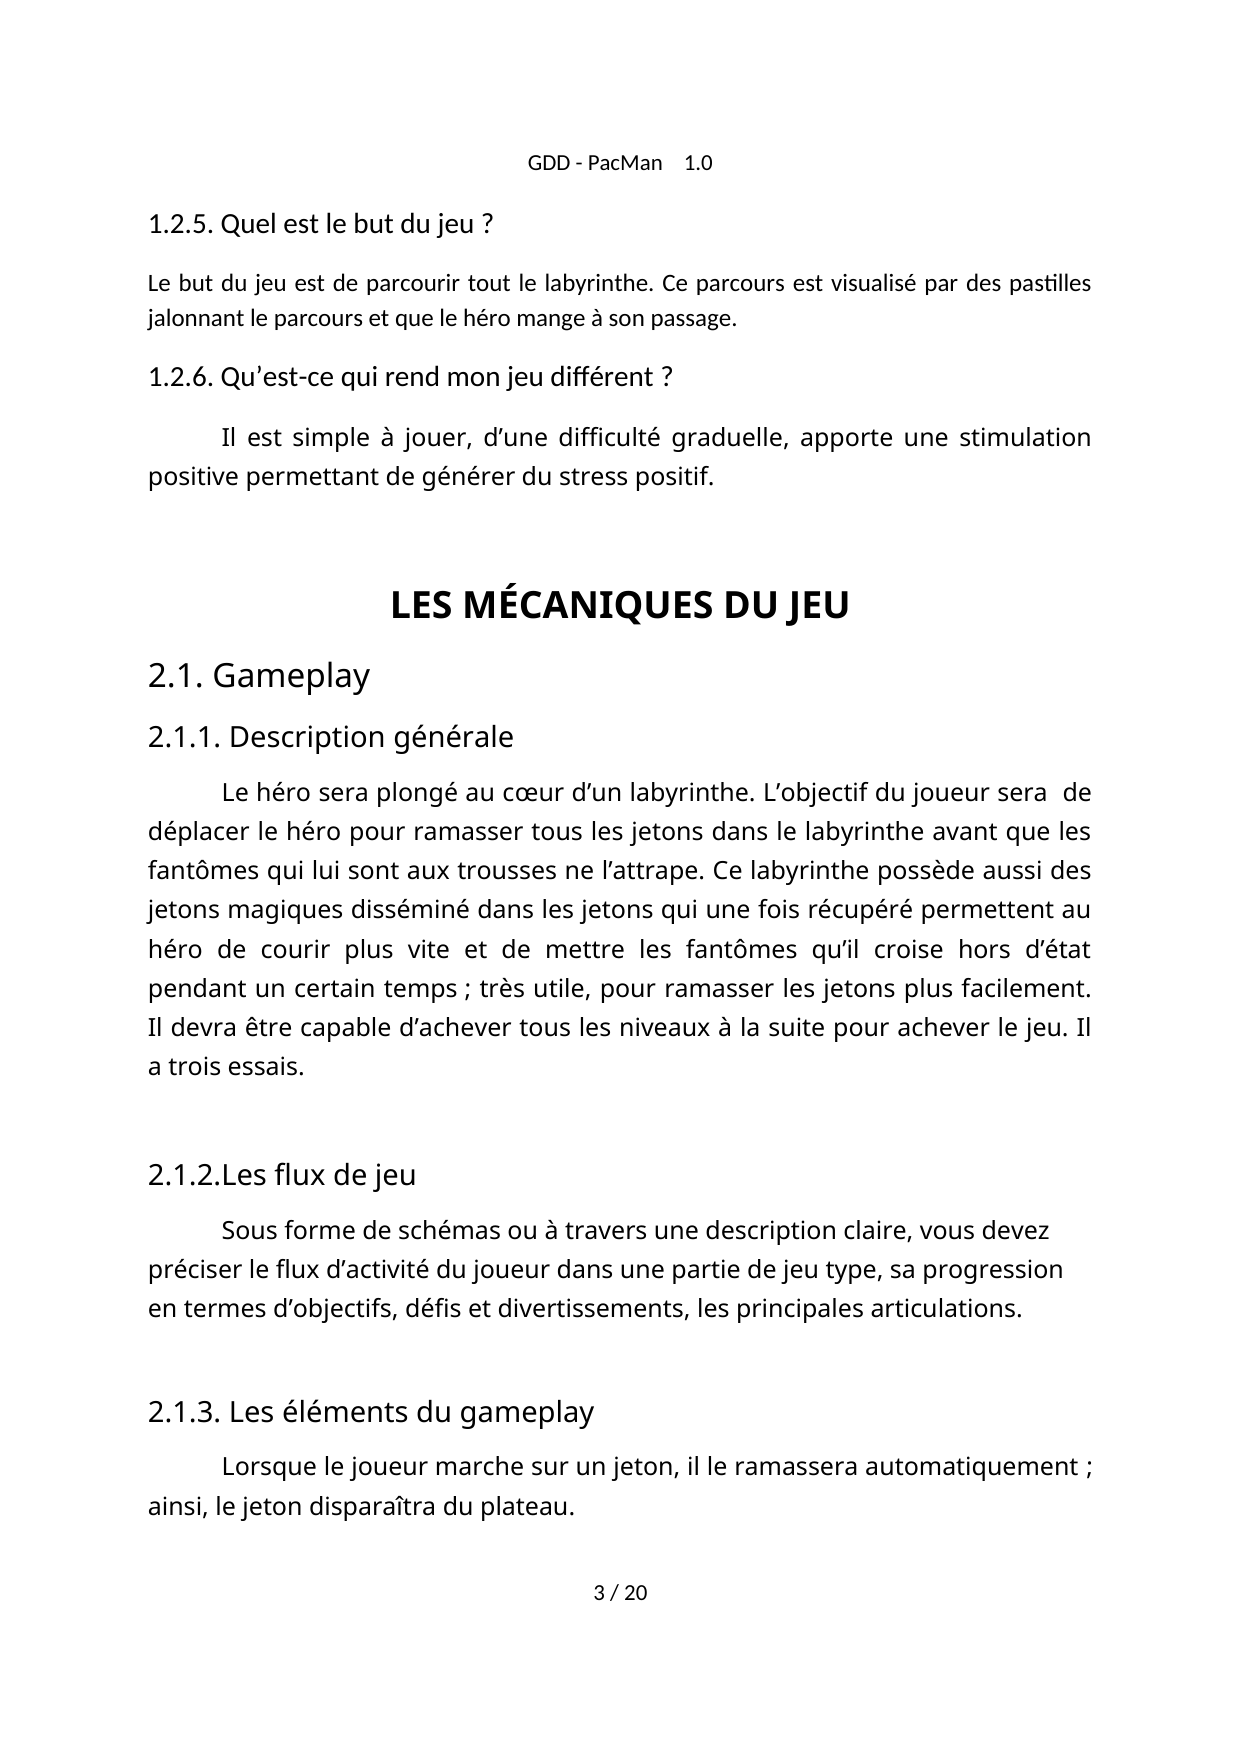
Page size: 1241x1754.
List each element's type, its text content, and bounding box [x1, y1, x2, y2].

text 1.2.5. Quel est le but du jeu ? [148, 205, 1093, 241]
text 2.1. Gameplay [148, 652, 1093, 697]
text Il est simple à jouer, d’une difficulté graduelle, apporte une stimulation positive permettant de générer du stress positif. [148, 419, 1093, 493]
text Lorsque le joueur marche sur un jeton, il le ramassera automatiquement ; ainsi, le jeton disparaîtra du plateau. [148, 1449, 1093, 1522]
text LES MÉCANIQUES DU JEU [148, 579, 1093, 630]
text Le héro sera plongé au cœur d’un labyrinthe. L’objectif du joueur sera de déplacer le héro pour ramasser tous les jetons dans le labyrinthe avant que les fantômes qui lui sont aux trousses ne l’attrape. Ce labyrinthe possède aussi des jetons magiques disséminé dans les jetons qui une fois récupéré permettent au héro de courir plus vite et de mettre les fantômes qu’il croise hors d’état pendant un certain temps ; très utile, pour ramasser les jetons plus facilement. Il devra être capable d’achever tous les niveaux à la suite pour achever le jeu. Il a trois essais. [148, 775, 1093, 1083]
text 1.2.6. Qu’est-ce qui rend mon jeu différent ? [148, 358, 1093, 393]
text 2.1.2.Les flux de jeu [148, 1154, 1093, 1194]
text Sous forme de schémas ou à travers une description claire, vous devez préciser le flux d’activité du joueur dans une partie de jeu type, sa progression en termes d’objectifs, défis et divertissements, les principales articulations. [148, 1212, 1093, 1325]
text 2.1.1. Description générale [148, 717, 1093, 756]
text 2.1.3. Les éléments du gameplay [148, 1391, 1093, 1431]
text Le but du jeu est de parcourir tout le labyrinthe. Ce parcours est visualisé par des pastilles jalonnant le parcours et que le héro mange à son passage. [148, 267, 1093, 332]
